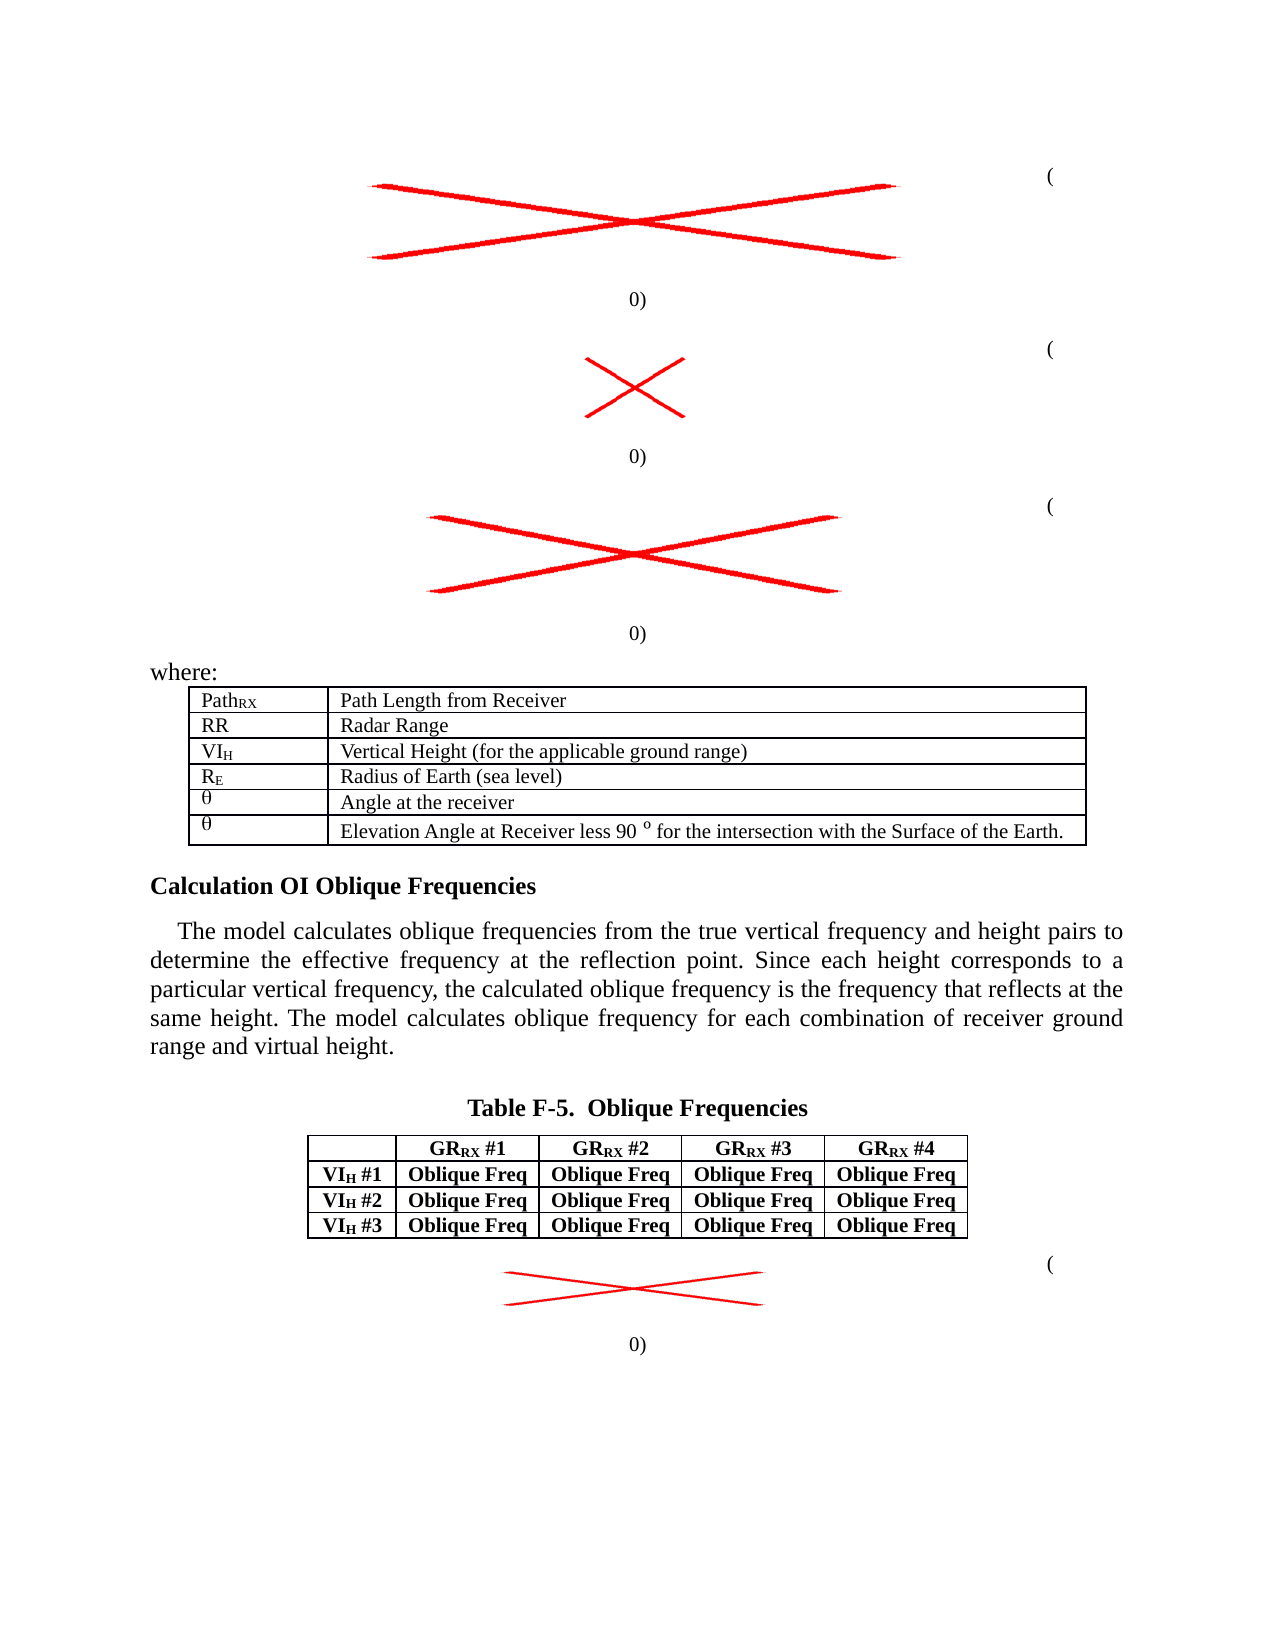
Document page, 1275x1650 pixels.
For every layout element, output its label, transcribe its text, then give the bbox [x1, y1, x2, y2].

table_cell Radius of Earth (sea level) [329, 765, 1085, 788]
text 0) [150, 287, 1125, 311]
text 0) [150, 444, 1125, 468]
table_header Path Length from Receiver [329, 688, 1085, 712]
table_cell Oblique Freq [825, 1162, 967, 1186]
table_cell Oblique Freq [397, 1188, 538, 1212]
table_cell Oblique Freq [540, 1162, 681, 1186]
table_cell Oblique Freq [682, 1188, 824, 1212]
table_cell  [190, 816, 327, 844]
table_cell Oblique Freq [540, 1213, 681, 1237]
table_cell VIH #2 [309, 1188, 395, 1212]
text 0) [150, 621, 1125, 645]
table_cell Oblique Freq [540, 1188, 681, 1212]
table_cell Oblique Freq [825, 1188, 967, 1212]
text ( [150, 1251, 1125, 1307]
table_cell Oblique Freq [825, 1213, 967, 1237]
text 0) [150, 1332, 1125, 1356]
table_cell RR [190, 713, 327, 737]
text ( [150, 493, 1125, 596]
text ( [150, 162, 1125, 262]
table_header GRRX #3 [682, 1136, 824, 1160]
table_cell VIH #3 [309, 1213, 395, 1237]
table_cell Oblique Freq [682, 1213, 824, 1237]
table_cell RE [190, 765, 327, 788]
table_cell Radar Range [329, 713, 1085, 737]
table_cell Oblique Freq [397, 1162, 538, 1186]
table_cell VIH #1 [309, 1162, 395, 1186]
table_header GRRX #1 [397, 1136, 538, 1160]
table_header [309, 1136, 395, 1160]
table_cell Vertical Height (for the applicable ground range) [329, 739, 1085, 763]
text ( [150, 336, 1125, 419]
table_cell Oblique Freq [397, 1213, 538, 1237]
text Table F‑5. Oblique Frequencies [150, 1093, 1125, 1122]
table_header PathRX [190, 688, 327, 712]
table_header GRRX #2 [540, 1136, 681, 1160]
table_cell Angle at the receiver [329, 790, 1085, 814]
text where: [150, 657, 1125, 686]
table_cell Elevation Angle at Receiver less 90 º for the intersection with the Surface of the Earth. [329, 816, 1085, 844]
table_cell VIH [190, 739, 327, 763]
table_header GRRX #4 [825, 1136, 967, 1160]
text The model calculates oblique frequencies from the true vertical frequency and height pairs to determine the effective frequency at the reflection point. Since each height corresponds to a particular vertical frequency, the calculated oblique frequency is the frequency that reflects at the same height. The model calculates oblique frequency for each combination of receiver ground range and virtual height. [150, 916, 1125, 1060]
table_cell  [190, 790, 327, 814]
subtitle Calculation OI Oblique Frequencies [150, 871, 1125, 900]
table_cell Oblique Freq [682, 1162, 824, 1186]
